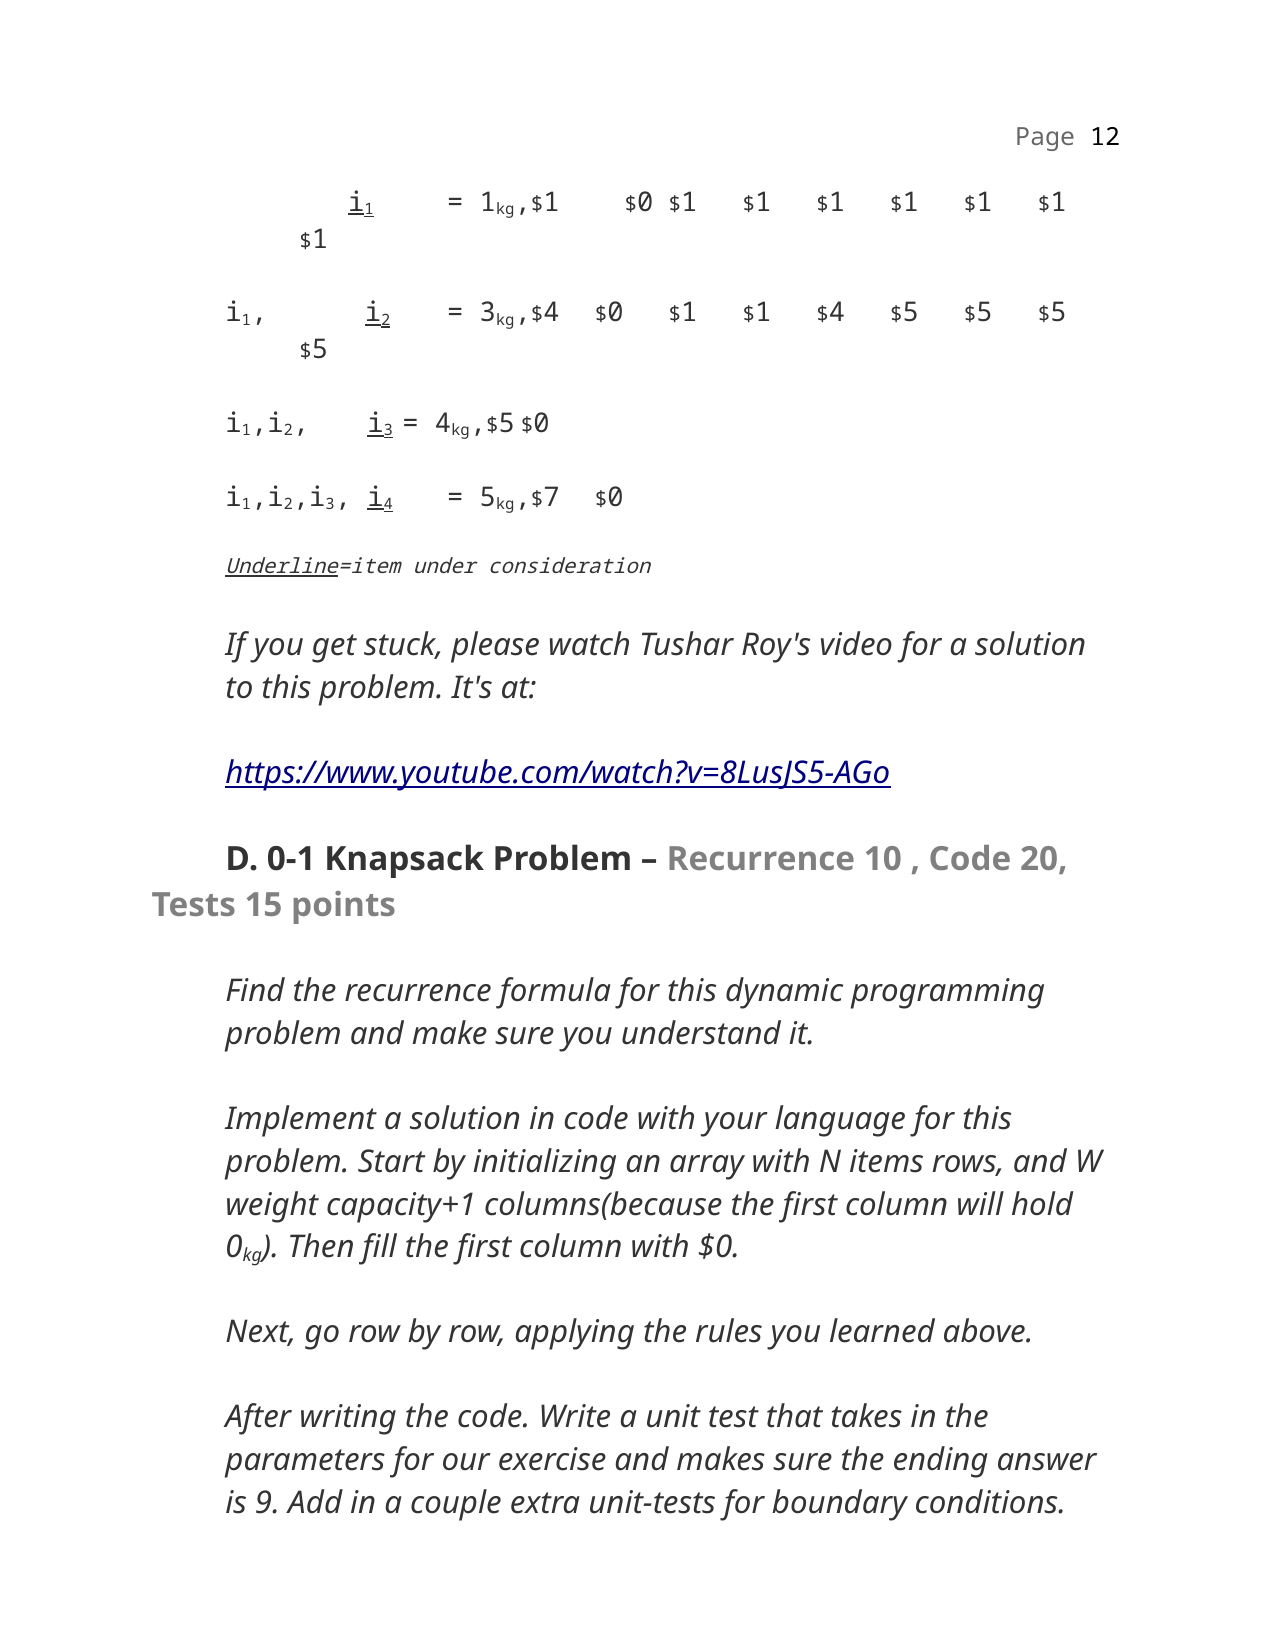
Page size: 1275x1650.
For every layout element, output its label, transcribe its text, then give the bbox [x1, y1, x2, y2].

text If you get stuck, please watch Tushar Roy's video for a solution to this problem. It's at: [225, 622, 1119, 707]
text Implement a solution in code with your language for this problem. Start by initializing an array with N items rows, and W weight capacity+1 columns(because the first column will hold 0kg). Then fill the first column with $0. [225, 1096, 1119, 1267]
text i1,i2, i3 = 4kg,$5 $0 [225, 403, 1119, 440]
text i1,i2,i3, i4 = 5kg,$7 $0 [225, 477, 1119, 514]
text Find the recurrence formula for this dynamic programming problem and make sure you understand it. [225, 968, 1119, 1054]
text i1 = 1kg,$1 $0 $1 $1 $1 $1 $1 $1 $1 [225, 182, 1119, 256]
text Next, go row by row, applying the rules you learned above. [225, 1309, 1119, 1352]
text https://www.youtube.com/watch?v=8LusJS5-AGo [225, 750, 1119, 792]
text i1, i2 = 3kg,$4 $0 $1 $1 $4 $5 $5 $5 $5 [225, 293, 1119, 367]
text After writing the code. Write a unit test that takes in the parameters for our exercise and makes sure the ending answer is 9. Add in a couple extra unit-tests for boundary conditions. [225, 1394, 1119, 1522]
text D. 0-1 Knapsack Problem – Recurrence 10 , Code 20, Tests 15 points [151, 835, 1119, 926]
text Underline=item under consideration [225, 551, 1119, 579]
